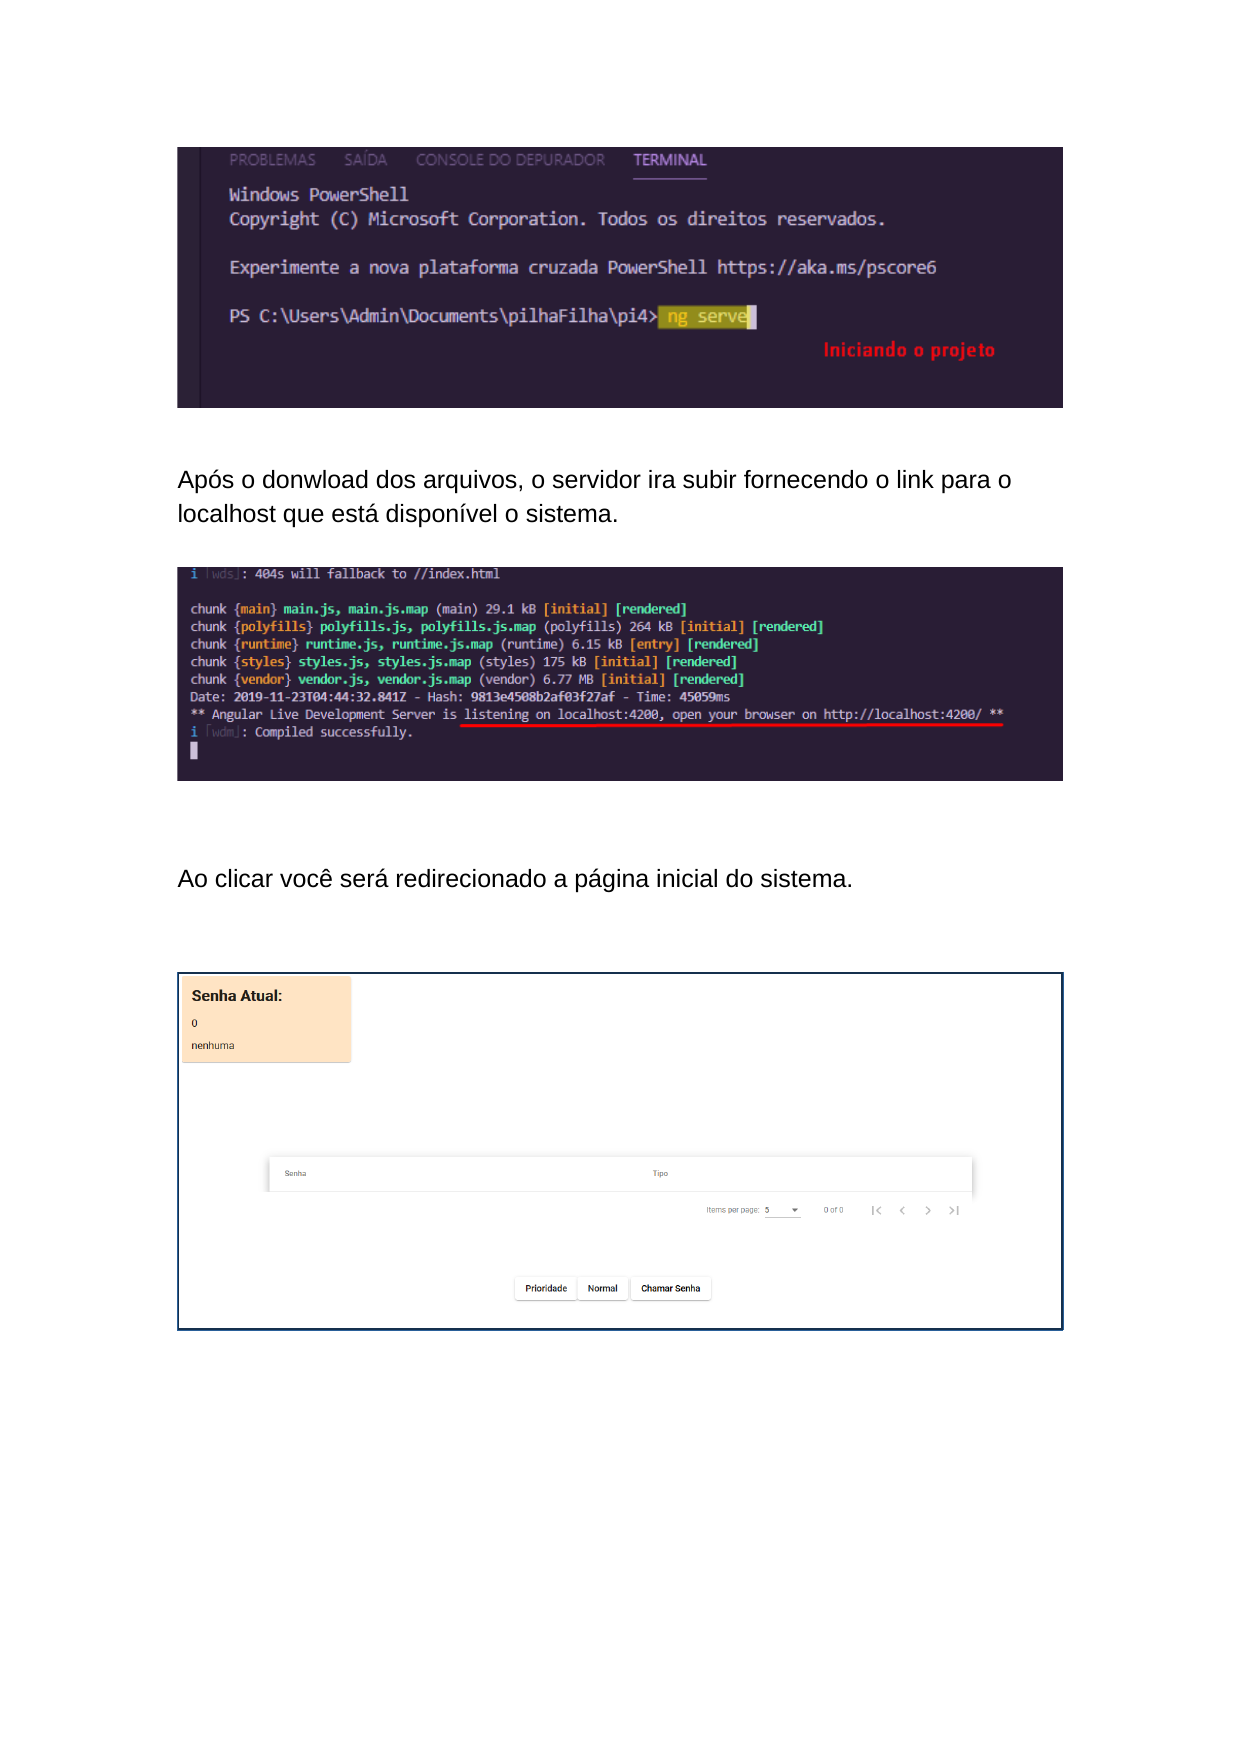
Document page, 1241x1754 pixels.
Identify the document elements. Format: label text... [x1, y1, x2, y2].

picture [182, 976, 1059, 1326]
picture [177, 567, 1063, 781]
text Após o donwload dos arquivos, o servidor ira subir fornecendo o link para o localhost que está disponível o sistema. [177, 466, 1063, 527]
picture [177, 147, 1063, 408]
text Ao clicar você será redirecionado a página inicial do sistema. [177, 864, 1063, 892]
